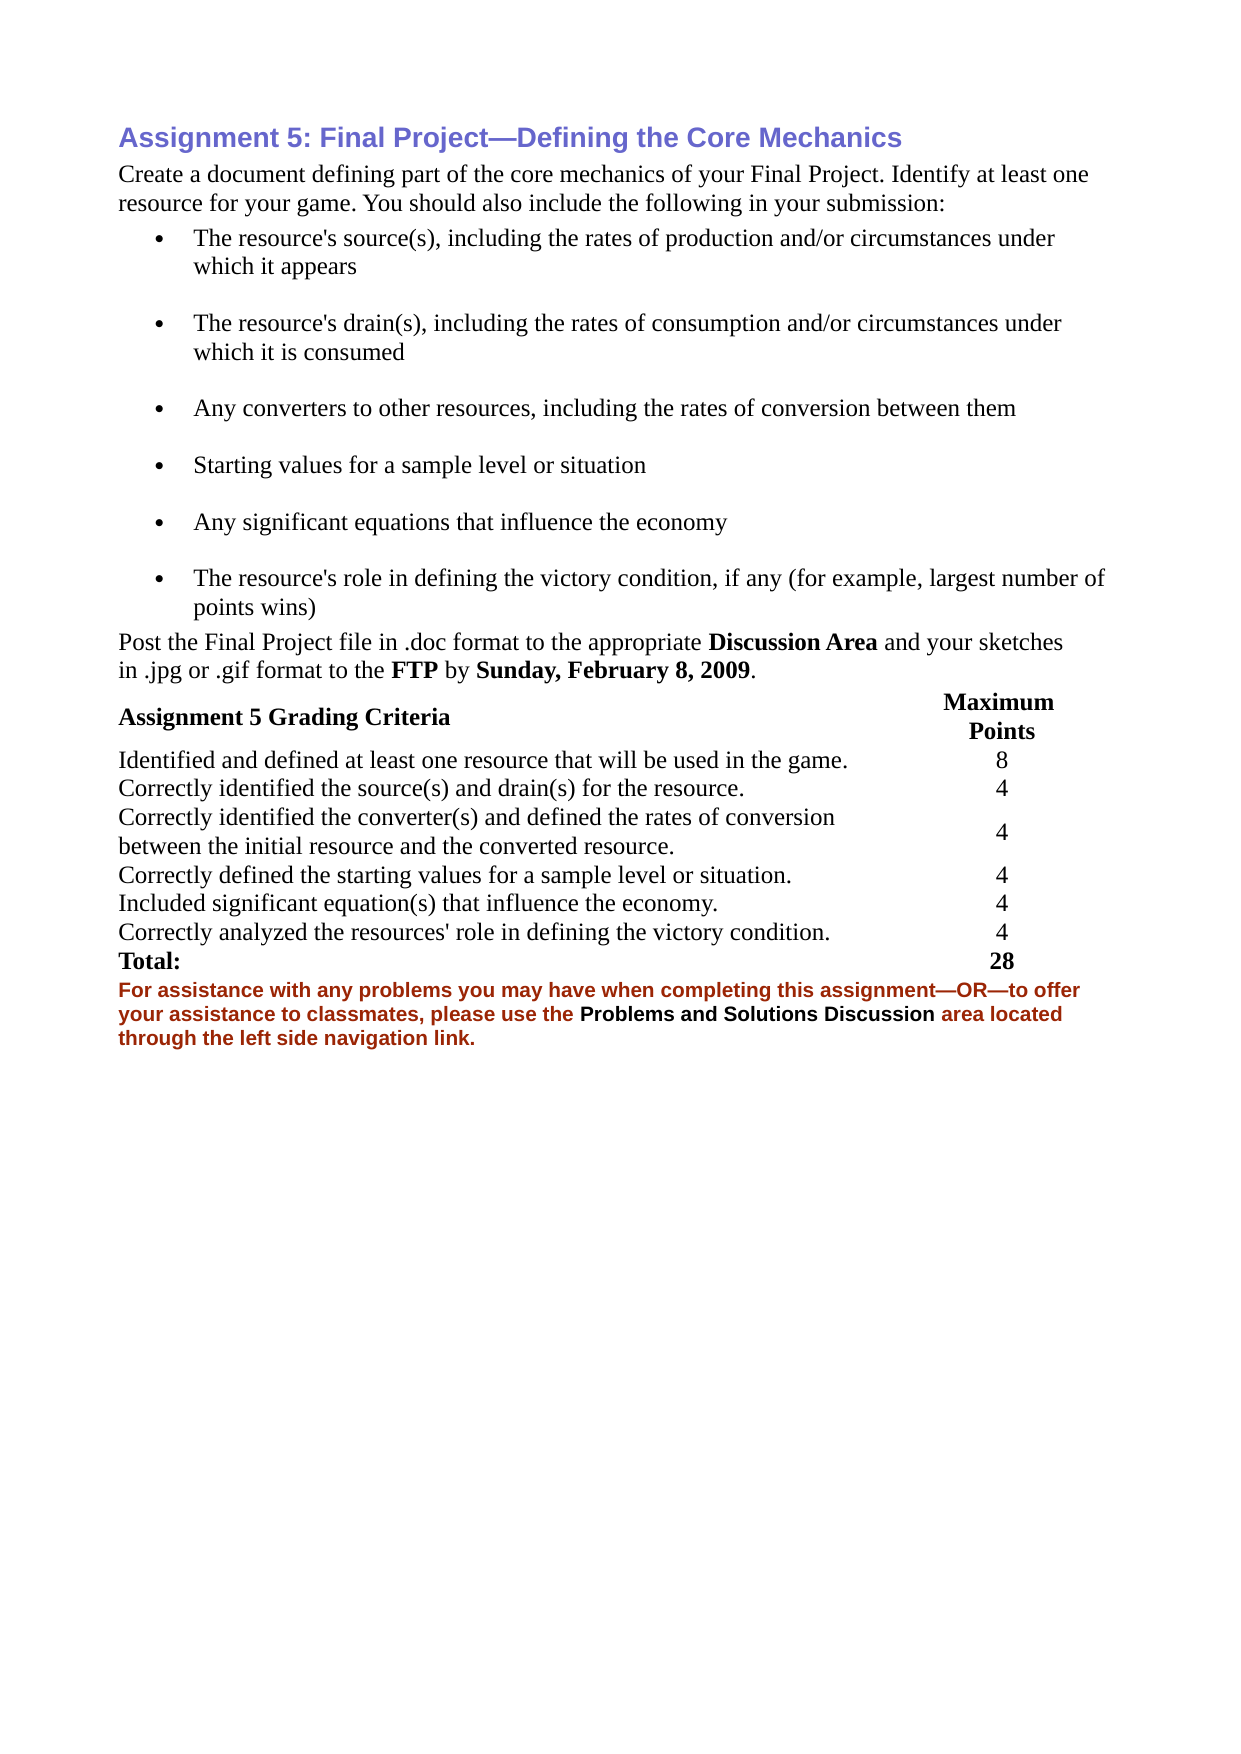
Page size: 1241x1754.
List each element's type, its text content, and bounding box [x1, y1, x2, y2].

list The resource's role in defining the victory condition, if any (for example, largest number of points wins) [156, 563, 1122, 621]
table_cell Correctly defined the starting values for a sample level or situation. [118, 860, 901, 888]
list Any significant equations that influence the economy [156, 507, 1122, 536]
table_cell Correctly analyzed the resources' role in defining the victory condition. [118, 917, 901, 946]
list The resource's source(s), including the rates of production and/or circumstances under which it appears [156, 223, 1122, 280]
table_cell 4 [901, 917, 1102, 946]
text Assignment 5: Final Project—Defining the Core Mechanics [118, 121, 1122, 153]
table_cell Identified and defined at least one resource that will be used in the game. [118, 745, 901, 773]
text Create a document defining part of the core mechanics of your Final Project. Identify at least one resource for your game. You should also include the following in your submission: [118, 159, 1122, 217]
table_cell 4 [901, 802, 1102, 860]
list Starting values for a sample level or situation [156, 450, 1122, 479]
table_header Maximum Points [901, 687, 1102, 745]
table_cell 4 [901, 860, 1102, 888]
table_cell 28 [901, 946, 1102, 975]
table_cell 4 [901, 889, 1102, 917]
table_cell Correctly identified the source(s) and drain(s) for the resource. [118, 774, 901, 802]
table_cell Included significant equation(s) that influence the economy. [118, 889, 901, 917]
table_header Assignment 5 Grading Criteria [118, 687, 901, 745]
list The resource's drain(s), including the rates of consumption and/or circumstances under which it is consumed [156, 308, 1122, 366]
text For assistance with any problems you may have when completing this assignment—OR—to offer your assistance to classmates, please use the Problems and Solutions Discussion area located through the left side navigation link. [118, 978, 1122, 1049]
list Any converters to other resources, including the rates of conversion between them [156, 393, 1122, 422]
table_cell Total: [118, 946, 901, 975]
table_cell 4 [901, 774, 1102, 802]
text Post the Final Project file in .doc format to the appropriate Discussion Area and your sketches in .jpg or .gif format to the FTP by Sunday, February 8, 2009. [118, 627, 1122, 684]
table_cell 8 [901, 745, 1102, 773]
table_cell Correctly identified the converter(s) and defined the rates of conversion between the initial resource and the converted resource. [118, 802, 901, 860]
